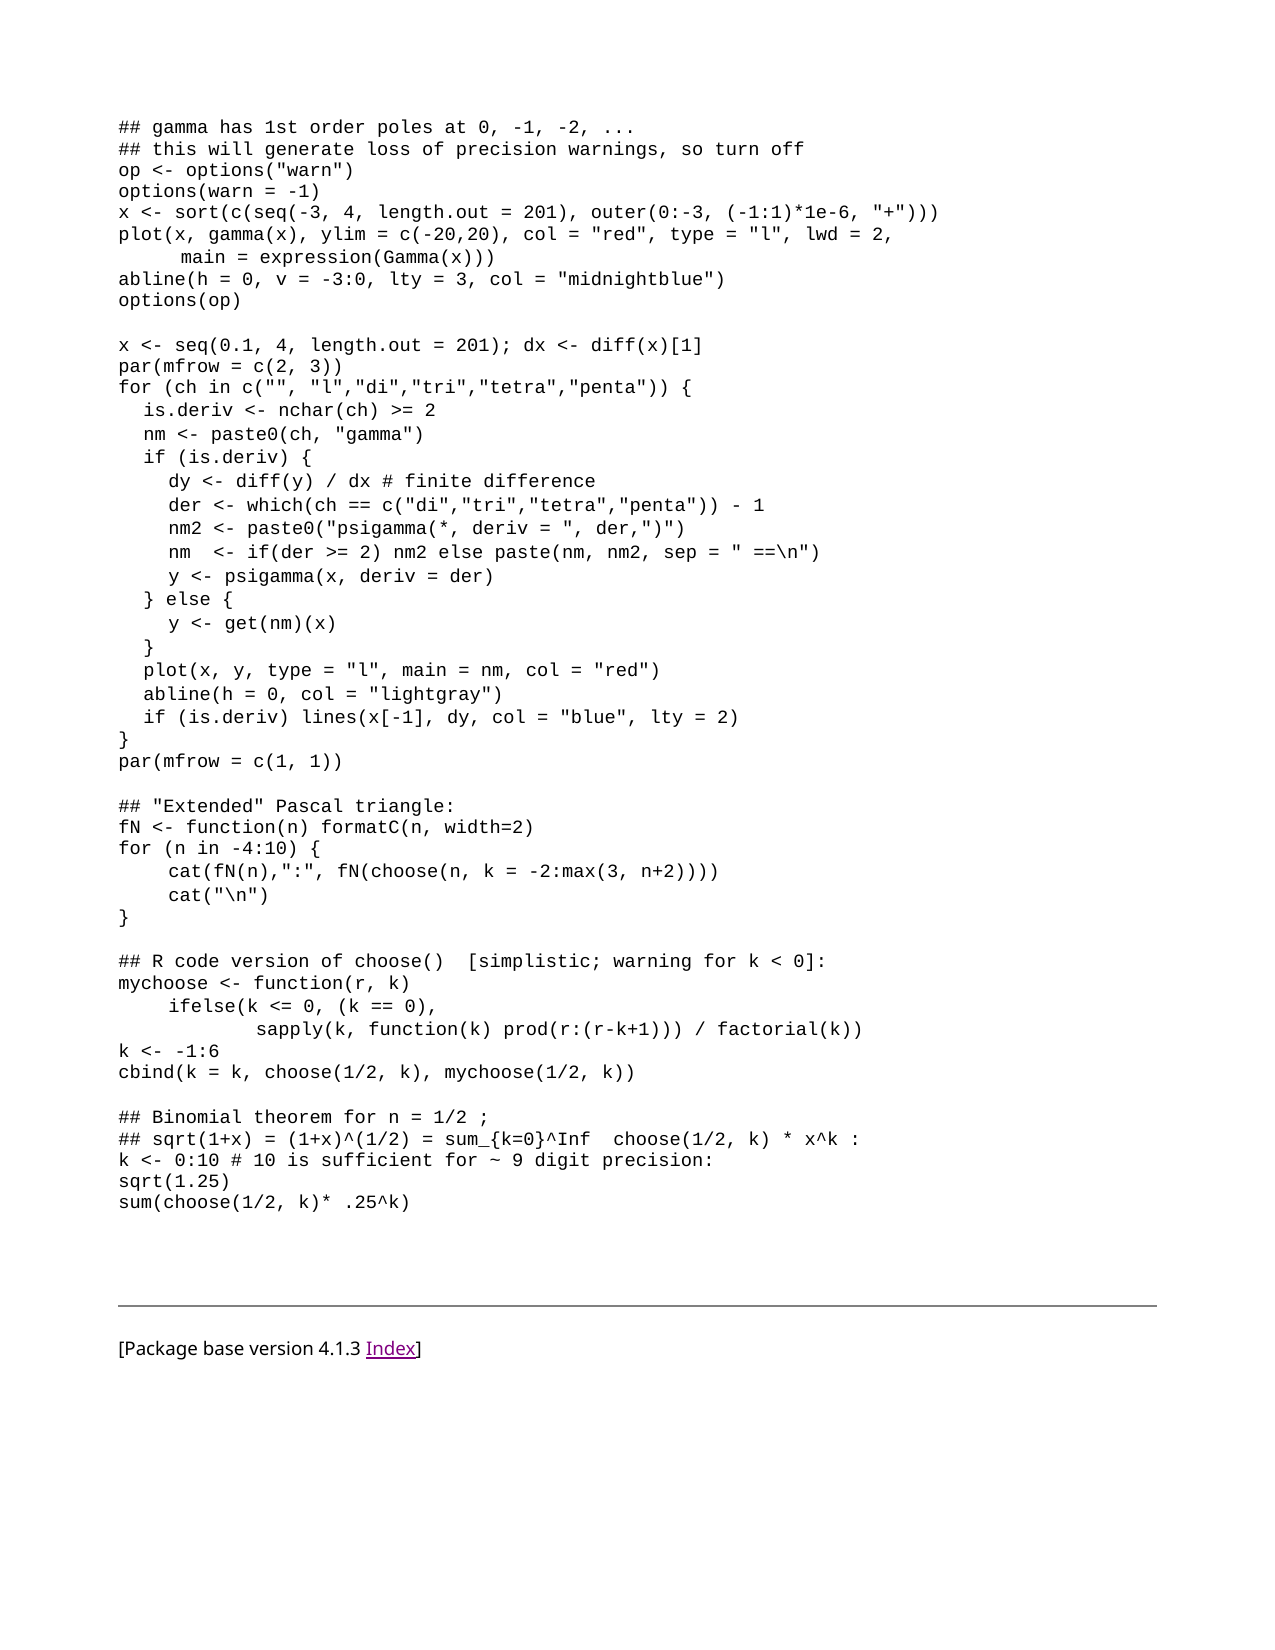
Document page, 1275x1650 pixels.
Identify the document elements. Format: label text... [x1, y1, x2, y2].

text dy <- diff(y) / dx # finite difference [118, 470, 1157, 494]
text if (is.deriv) { [118, 446, 1157, 470]
text mychoose <- function(r, k) [118, 973, 1157, 995]
text cat(fN(n),":", fN(choose(n, k = -2:max(3, n+2)))) [118, 860, 1157, 884]
text par(mfrow = c(2, 3)) [118, 357, 1157, 378]
text for (n in -4:10) { [118, 839, 1157, 860]
text } else { [118, 588, 1157, 612]
text y <- psigamma(x, deriv = der) [118, 565, 1157, 588]
text } [118, 730, 1157, 751]
text cbind(k = k, choose(1/2, k), mychoose(1/2, k)) [118, 1063, 1157, 1084]
text ## this will generate loss of precision warnings, so turn off [118, 139, 1157, 161]
text ## gamma has 1st order poles at 0, -1, -2, ... [118, 118, 1157, 139]
text nm <- paste0(ch, "gamma") [118, 423, 1157, 446]
text nm <- if(der >= 2) nm2 else paste(nm, nm2, sep = " ==\n") [118, 541, 1157, 565]
text } [118, 636, 1157, 659]
text abline(h = 0, v = -3:0, lty = 3, col = "midnightblue") [118, 269, 1157, 291]
text abline(h = 0, col = "lightgray") [118, 683, 1157, 707]
text op <- options("warn") [118, 161, 1157, 182]
text x <- seq(0.1, 4, length.out = 201); dx <- diff(x)[1] [118, 335, 1157, 357]
text der <- which(ch == c("di","tri","tetra","penta")) - 1 [118, 494, 1157, 517]
text for (ch in c("", "l","di","tri","tetra","penta")) { [118, 378, 1157, 399]
text main = expression(Gamma(x))) [118, 246, 1157, 269]
text ## R code version of choose() [simplistic; warning for k < 0]: [118, 952, 1157, 973]
text plot(x, gamma(x), ylim = c(-20,20), col = "red", type = "l", lwd = 2, [118, 224, 1157, 246]
text if (is.deriv) lines(x[-1], dy, col = "blue", lty = 2) [118, 707, 1157, 730]
text ## Binomial theorem for n = 1/2 ; [118, 1108, 1157, 1129]
text ifelse(k <= 0, (k == 0), [118, 995, 1157, 1018]
text is.deriv <- nchar(ch) >= 2 [118, 399, 1157, 423]
text options(warn = -1) [118, 182, 1157, 203]
text cat("\n") [118, 884, 1157, 907]
text ## "Extended" Pascal triangle: [118, 796, 1157, 818]
text k <- -1:6 [118, 1042, 1157, 1063]
text [Package base version 4.1.3 Index] [118, 1336, 1157, 1361]
text plot(x, y, type = "l", main = nm, col = "red") [118, 659, 1157, 683]
text k <- 0:10 # 10 is sufficient for ~ 9 digit precision: [118, 1151, 1157, 1172]
text par(mfrow = c(1, 1)) [118, 751, 1157, 773]
text options(op) [118, 291, 1157, 312]
text sum(choose(1/2, k)* .25^k) [118, 1193, 1157, 1214]
text sqrt(1.25) [118, 1172, 1157, 1193]
text fN <- function(n) formatC(n, width=2) [118, 818, 1157, 839]
text nm2 <- paste0("psigamma(*, deriv = ", der,")") [118, 517, 1157, 541]
text x <- sort(c(seq(-3, 4, length.out = 201), outer(0:-3, (-1:1)*1e-6, "+"))) [118, 203, 1157, 224]
text ## sqrt(1+x) = (1+x)^(1/2) = sum_{k=0}^Inf choose(1/2, k) * x^k : [118, 1129, 1157, 1151]
text sapply(k, function(k) prod(r:(r-k+1))) / factorial(k)) [118, 1018, 1157, 1042]
text } [118, 907, 1157, 929]
text y <- get(nm)(x) [118, 612, 1157, 636]
